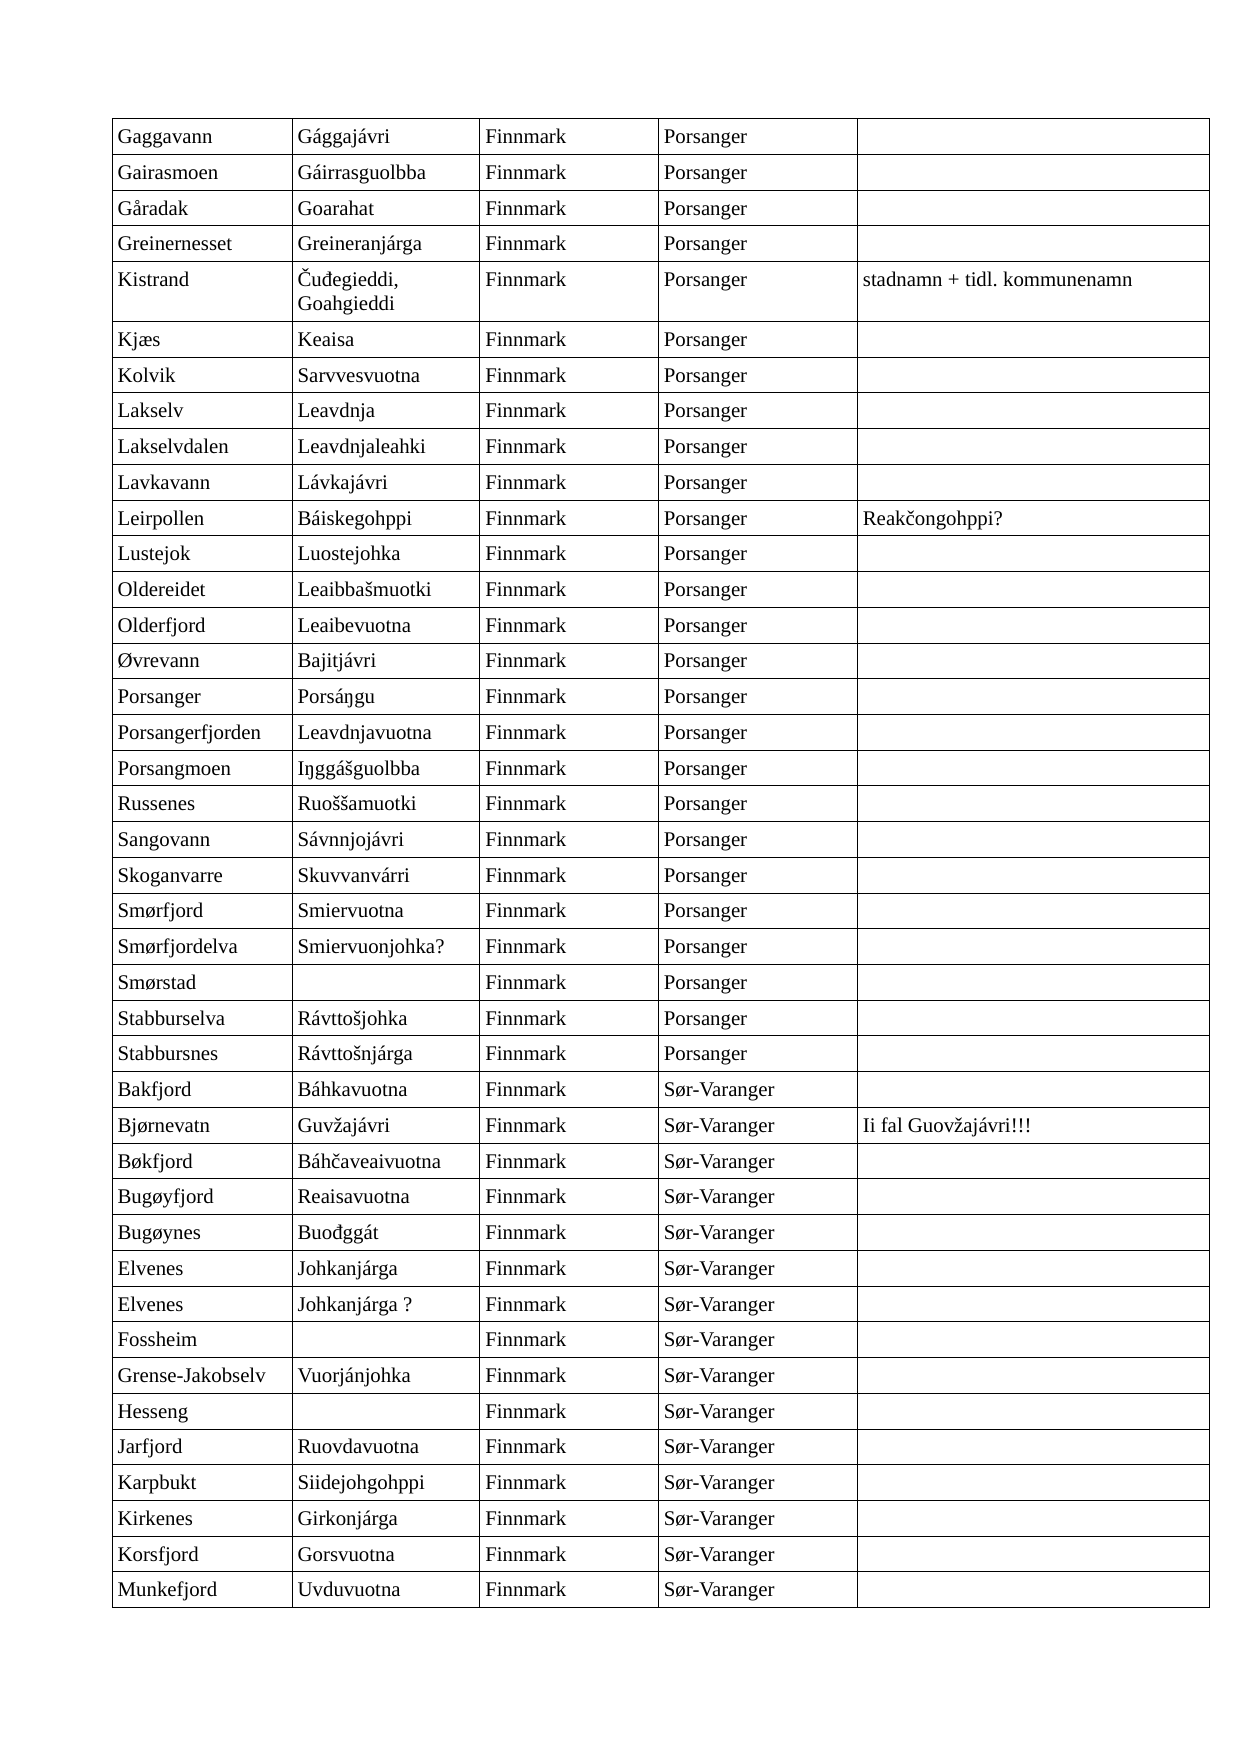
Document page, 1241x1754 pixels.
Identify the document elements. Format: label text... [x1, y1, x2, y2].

table_cell Finnmark [480, 322, 658, 357]
table_cell Sør-Varanger [659, 1072, 857, 1107]
table_cell Porsanger [659, 322, 857, 357]
table_cell Leirpollen [113, 501, 292, 535]
table_cell Keaisa [293, 322, 479, 357]
table_cell Finnmark [480, 1287, 658, 1321]
table_cell Sør-Varanger [659, 1144, 857, 1178]
table_cell Smørfjordelva [113, 929, 292, 964]
table_cell Gaggavann [113, 119, 292, 154]
table_cell [858, 1358, 1209, 1393]
table_cell [858, 929, 1209, 964]
table_cell Sør-Varanger [659, 1537, 857, 1571]
table_cell Finnmark [480, 644, 658, 678]
table_cell Finnmark [480, 1072, 658, 1107]
table_cell Sør-Varanger [659, 1358, 857, 1393]
table_cell Porsanger [659, 119, 857, 154]
table_cell Porsangmoen [113, 751, 292, 785]
table_cell [858, 679, 1209, 714]
table_cell [858, 1179, 1209, 1214]
table_cell Gáirrasguolbba [293, 155, 479, 189]
table_cell Finnmark [480, 858, 658, 892]
table_cell [858, 393, 1209, 428]
table_cell Smiervuonjohka? [293, 929, 479, 964]
table_cell Finnmark [480, 1036, 658, 1071]
table_cell Porsanger [659, 965, 857, 1000]
table_cell Reaisavuotna [293, 1179, 479, 1214]
table_cell Porsanger [659, 429, 857, 464]
table_cell Ii fal Guovžajávri!!! [858, 1108, 1209, 1143]
table_cell Finnmark [480, 1358, 658, 1393]
table_cell Vuorjánjohka [293, 1358, 479, 1393]
table_cell Porsanger [659, 393, 857, 428]
table_cell Lávkajávri [293, 465, 479, 499]
table_cell Øvrevann [113, 644, 292, 678]
table_cell Porsanger [659, 262, 857, 321]
table_cell Sør-Varanger [659, 1322, 857, 1357]
table_cell Lakselvdalen [113, 429, 292, 464]
table_cell Munkefjord [113, 1572, 292, 1607]
table_cell Buođggát [293, 1215, 479, 1250]
table_cell Smørfjord [113, 894, 292, 928]
table_cell Finnmark [480, 501, 658, 535]
table_cell [858, 429, 1209, 464]
table_cell Kolvik [113, 358, 292, 392]
table_cell Porsanger [659, 465, 857, 499]
table_cell Finnmark [480, 262, 658, 321]
table_cell Porsanger [659, 358, 857, 392]
table_cell Porsanger [659, 786, 857, 821]
table_cell Sør-Varanger [659, 1572, 857, 1607]
table_cell Ruoššamuotki [293, 786, 479, 821]
table_cell Finnmark [480, 822, 658, 857]
table_cell Finnmark [480, 119, 658, 154]
table_cell Bugøynes [113, 1215, 292, 1250]
table_cell Sør-Varanger [659, 1108, 857, 1143]
table_cell [858, 858, 1209, 892]
table_cell Porsanger [659, 1001, 857, 1035]
table_cell Sarvvesvuotna [293, 358, 479, 392]
table_cell Finnmark [480, 608, 658, 642]
table_cell [858, 1251, 1209, 1286]
table_cell Bakfjord [113, 1072, 292, 1107]
table_cell Báhčaveaivuotna [293, 1144, 479, 1178]
table_cell Finnmark [480, 786, 658, 821]
table_cell Porsanger [659, 226, 857, 261]
table_cell Bjørnevatn [113, 1108, 292, 1143]
table_cell Finnmark [480, 1501, 658, 1536]
table_cell [293, 1394, 479, 1428]
table_cell Johkanjárga ? [293, 1287, 479, 1321]
table_cell Porsangerfjorden [113, 715, 292, 749]
table_cell Lustejok [113, 536, 292, 571]
table_cell Porsanger [659, 679, 857, 714]
table_cell Olderfjord [113, 608, 292, 642]
table_cell Siidejohgohppi [293, 1465, 479, 1500]
table_cell [858, 608, 1209, 642]
table_cell Girkonjárga [293, 1501, 479, 1536]
table_cell Finnmark [480, 155, 658, 189]
table_cell Sávnnjojávri [293, 822, 479, 857]
table_cell Porsanger [659, 858, 857, 892]
table_cell Skuvvanvárri [293, 858, 479, 892]
table_cell Finnmark [480, 1394, 658, 1428]
table_cell Finnmark [480, 536, 658, 571]
table_cell Leaibbašmuotki [293, 572, 479, 607]
table_cell Leavdnjaleahki [293, 429, 479, 464]
table_cell Báiskegohppi [293, 501, 479, 535]
table_cell Finnmark [480, 1179, 658, 1214]
table_cell Ruovdavuotna [293, 1430, 479, 1464]
table_cell Skoganvarre [113, 858, 292, 892]
table_cell Korsfjord [113, 1537, 292, 1571]
table_cell Finnmark [480, 715, 658, 749]
table_cell Finnmark [480, 929, 658, 964]
table_cell Luostejohka [293, 536, 479, 571]
table_cell Finnmark [480, 1251, 658, 1286]
table_cell Finnmark [480, 1144, 658, 1178]
table_cell Porsanger [659, 608, 857, 642]
table_cell Sangovann [113, 822, 292, 857]
table_cell Porsáŋgu [293, 679, 479, 714]
table_cell [858, 1430, 1209, 1464]
table_cell Hesseng [113, 1394, 292, 1428]
table_cell [858, 822, 1209, 857]
table_cell Porsanger [659, 501, 857, 535]
table_cell [858, 644, 1209, 678]
table_cell [858, 119, 1209, 154]
table_cell [858, 226, 1209, 261]
table_cell Elvenes [113, 1251, 292, 1286]
table_cell Porsanger [659, 822, 857, 857]
table_cell [858, 751, 1209, 785]
table_cell Elvenes [113, 1287, 292, 1321]
table_cell Finnmark [480, 751, 658, 785]
table_cell Rávttošjohka [293, 1001, 479, 1035]
table_cell Goarahat [293, 191, 479, 225]
table_cell Finnmark [480, 429, 658, 464]
table_cell [858, 1322, 1209, 1357]
table_cell Rávttošnjárga [293, 1036, 479, 1071]
table_cell Smiervuotna [293, 894, 479, 928]
table_cell Bøkfjord [113, 1144, 292, 1178]
table_cell Greineranjárga [293, 226, 479, 261]
table_cell Finnmark [480, 1322, 658, 1357]
table_cell [858, 715, 1209, 749]
table_cell Finnmark [480, 965, 658, 1000]
table_cell Johkanjárga [293, 1251, 479, 1286]
table_cell Sør-Varanger [659, 1501, 857, 1536]
table_cell Finnmark [480, 1537, 658, 1571]
table_cell Guvžajávri [293, 1108, 479, 1143]
table_cell Finnmark [480, 1572, 658, 1607]
table_cell Porsanger [659, 155, 857, 189]
table_cell Gorsvuotna [293, 1537, 479, 1571]
table_cell Fossheim [113, 1322, 292, 1357]
table_cell Porsanger [659, 191, 857, 225]
table_cell [293, 965, 479, 1000]
table_cell Lakselv [113, 393, 292, 428]
table_cell Finnmark [480, 679, 658, 714]
table_cell Gairasmoen [113, 155, 292, 189]
table_cell [858, 1465, 1209, 1500]
table_cell Báhkavuotna [293, 1072, 479, 1107]
table_cell Oldereidet [113, 572, 292, 607]
table_cell Bugøyfjord [113, 1179, 292, 1214]
table_cell Finnmark [480, 1465, 658, 1500]
table_cell [858, 322, 1209, 357]
table_cell Porsanger [659, 929, 857, 964]
table_cell Finnmark [480, 191, 658, 225]
table_cell Sør-Varanger [659, 1179, 857, 1214]
table_cell Finnmark [480, 894, 658, 928]
table_cell Porsanger [659, 644, 857, 678]
table_cell Sør-Varanger [659, 1215, 857, 1250]
table_cell Finnmark [480, 465, 658, 499]
table_cell Stabburselva [113, 1001, 292, 1035]
table_cell [858, 894, 1209, 928]
table_cell Iŋggášguolbba [293, 751, 479, 785]
table_cell Reakčongohppi? [858, 501, 1209, 535]
table_cell [858, 1287, 1209, 1321]
table_cell Finnmark [480, 1215, 658, 1250]
table_cell [858, 1572, 1209, 1607]
table_cell [858, 155, 1209, 189]
table_cell [858, 572, 1209, 607]
table_cell Sør-Varanger [659, 1251, 857, 1286]
table_cell [858, 965, 1209, 1000]
table_cell Bajitjávri [293, 644, 479, 678]
table_cell Greinernesset [113, 226, 292, 261]
table_cell [858, 1215, 1209, 1250]
table_cell Kirkenes [113, 1501, 292, 1536]
table_cell Finnmark [480, 358, 658, 392]
table_cell Leavdnjavuotna [293, 715, 479, 749]
table_cell [858, 1537, 1209, 1571]
table_cell Uvduvuotna [293, 1572, 479, 1607]
table_cell Porsanger [659, 751, 857, 785]
table_cell Porsanger [659, 715, 857, 749]
table_cell [858, 536, 1209, 571]
table_cell Leaibevuotna [293, 608, 479, 642]
table_cell [858, 1036, 1209, 1071]
table_cell Porsanger [659, 894, 857, 928]
table_cell Porsanger [659, 1036, 857, 1071]
table_cell stadnamn + tidl. kommunenamn [858, 262, 1209, 321]
table_cell Grense-Jakobselv [113, 1358, 292, 1393]
table_cell Lavkavann [113, 465, 292, 499]
table_cell Jarfjord [113, 1430, 292, 1464]
table_cell Russenes [113, 786, 292, 821]
table_cell Porsanger [659, 536, 857, 571]
table_cell Finnmark [480, 572, 658, 607]
table_cell Porsanger [113, 679, 292, 714]
table_cell Gåradak [113, 191, 292, 225]
table_cell [858, 1394, 1209, 1428]
table_cell Kjæs [113, 322, 292, 357]
table_cell [293, 1322, 479, 1357]
table_cell Sør-Varanger [659, 1465, 857, 1500]
table_cell [858, 786, 1209, 821]
table_cell Finnmark [480, 1430, 658, 1464]
table_cell Čuđegieddi, Goahgieddi [293, 262, 479, 321]
table_cell Gággajávri [293, 119, 479, 154]
table_cell [858, 358, 1209, 392]
table_cell Smørstad [113, 965, 292, 1000]
table_cell [858, 1144, 1209, 1178]
table_cell [858, 1501, 1209, 1536]
table_cell Kistrand [113, 262, 292, 321]
table_cell Stabbursnes [113, 1036, 292, 1071]
table_cell [858, 1072, 1209, 1107]
table_cell Sør-Varanger [659, 1430, 857, 1464]
table_cell Karpbukt [113, 1465, 292, 1500]
table_cell [858, 191, 1209, 225]
table_cell Finnmark [480, 393, 658, 428]
table_cell Finnmark [480, 1001, 658, 1035]
table_cell [858, 1001, 1209, 1035]
table_cell Finnmark [480, 226, 658, 261]
table_cell [858, 465, 1209, 499]
table_cell Leavdnja [293, 393, 479, 428]
table_cell Finnmark [480, 1108, 658, 1143]
table_cell Sør-Varanger [659, 1394, 857, 1428]
table_cell Porsanger [659, 572, 857, 607]
table_cell Sør-Varanger [659, 1287, 857, 1321]
